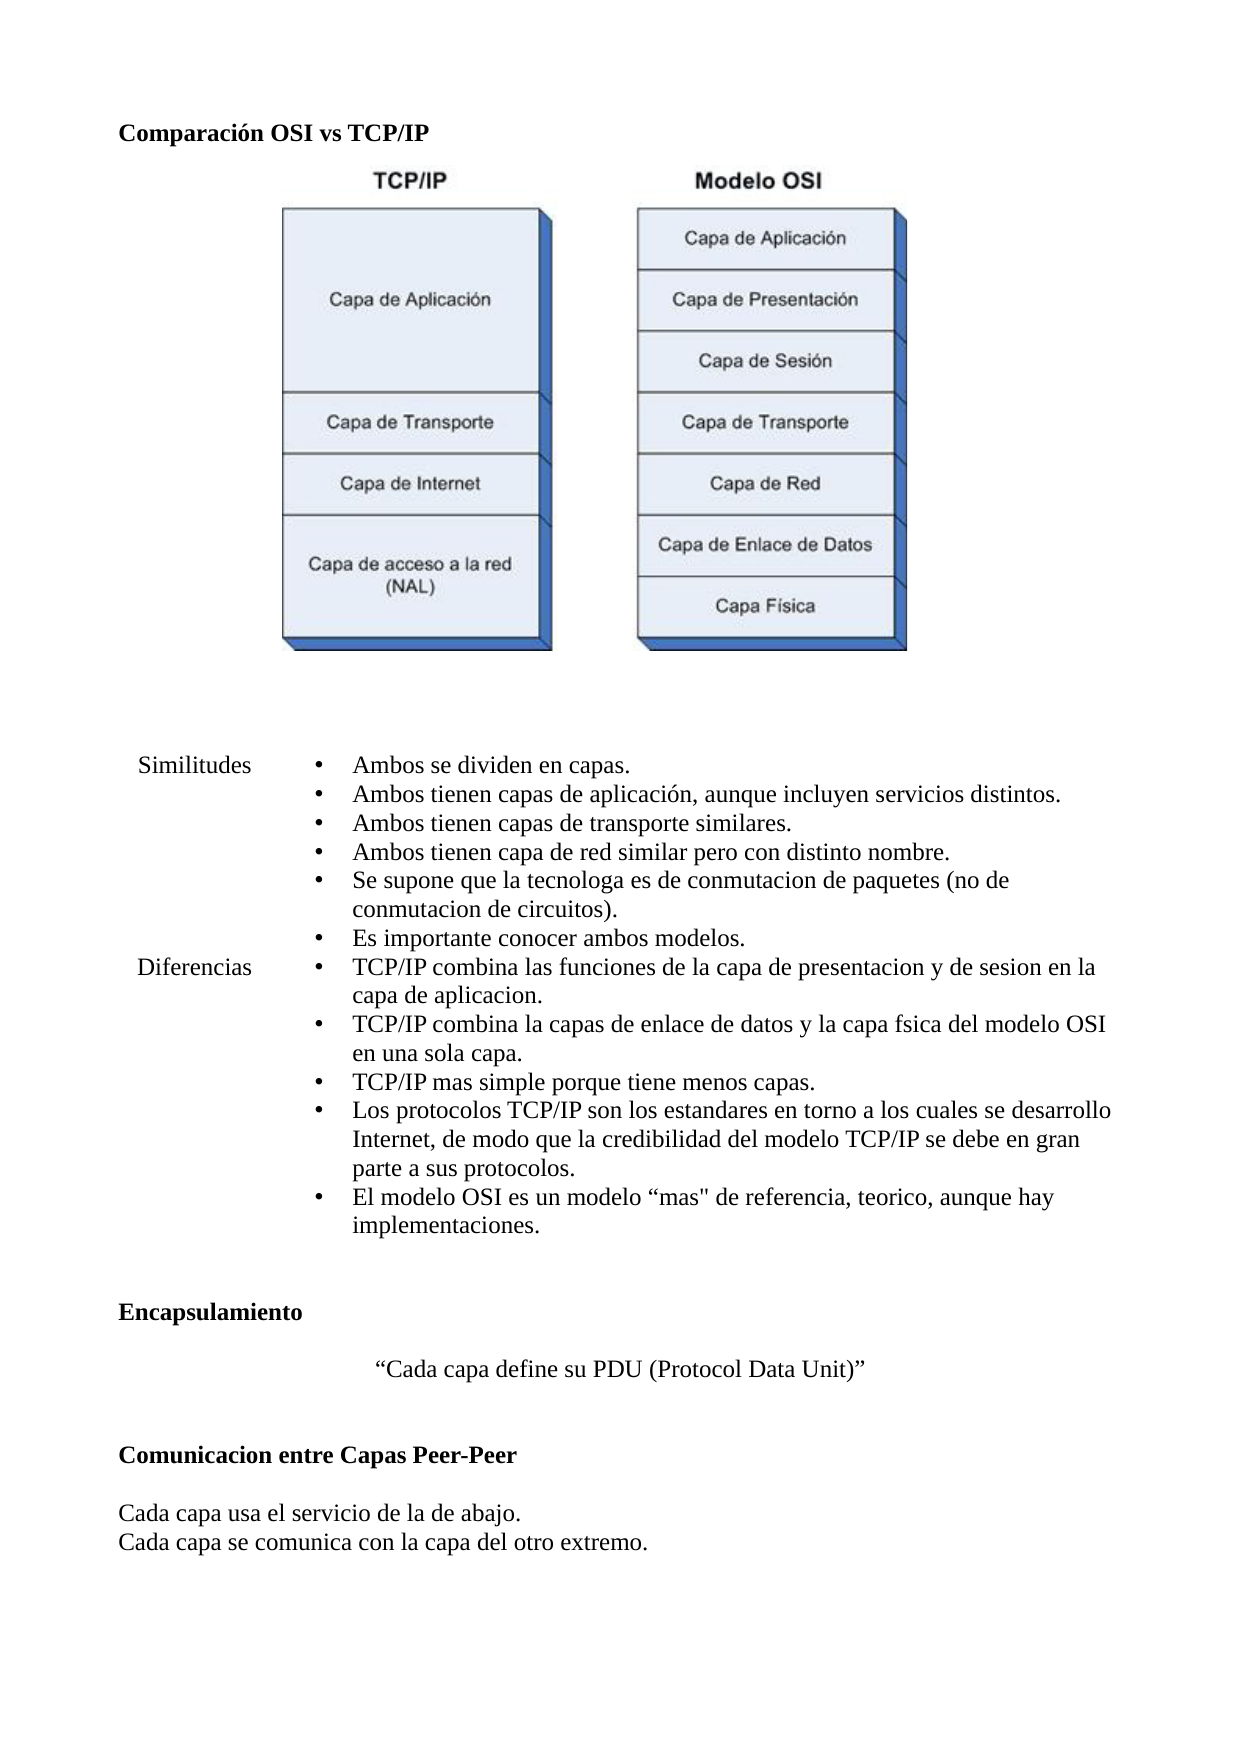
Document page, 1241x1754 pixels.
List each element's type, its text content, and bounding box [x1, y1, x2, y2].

table_cell TCP/IP combina las funciones de la capa de presentacion y de sesion en la capa de aplicacion. TCP/IP combina la capas de enlace de datos y la capa fsica del modelo OSI en una sola capa. TCP/IP mas simple porque tiene menos capas. Los protocolos TCP/IP son los estandares en torno a los cuales se desarrollo Internet, de modo que la credibilidad del modelo TCP/IP se debe en gran parte a sus protocolos. El modelo OSI es un modelo “mas" de referencia, teorico, aunque hay implementaciones. [277, 952, 1122, 1239]
text Cada capa usa el servicio de la de abajo. [118, 1498, 1122, 1527]
text Encapsulamiento [118, 1297, 1122, 1326]
text “Cada capa define su PDU (Protocol Data Unit)” [118, 1354, 1122, 1383]
text Cada capa se comunica con la capa del otro extremo. [118, 1527, 1122, 1556]
text Comparación OSI vs TCP/IP [118, 118, 1122, 147]
text Comunicacion entre Capas Peer-Peer [118, 1441, 1122, 1469]
table_cell Diferencias [118, 952, 277, 1239]
text Redes y [118, 1584, 1122, 1601]
table_header Similitudes [118, 751, 277, 952]
picture [282, 165, 908, 651]
table_header Ambos se dividen en capas. Ambos tienen capas de aplicación, aunque incluyen servicios distintos. Ambos tienen capas de transporte similares. Ambos tienen capa de red similar pero con distinto nombre. Se supone que la tecnologa es de conmutacion de paquetes (no de conmutacion de circuitos). Es importante conocer ambos modelos. [277, 751, 1122, 952]
